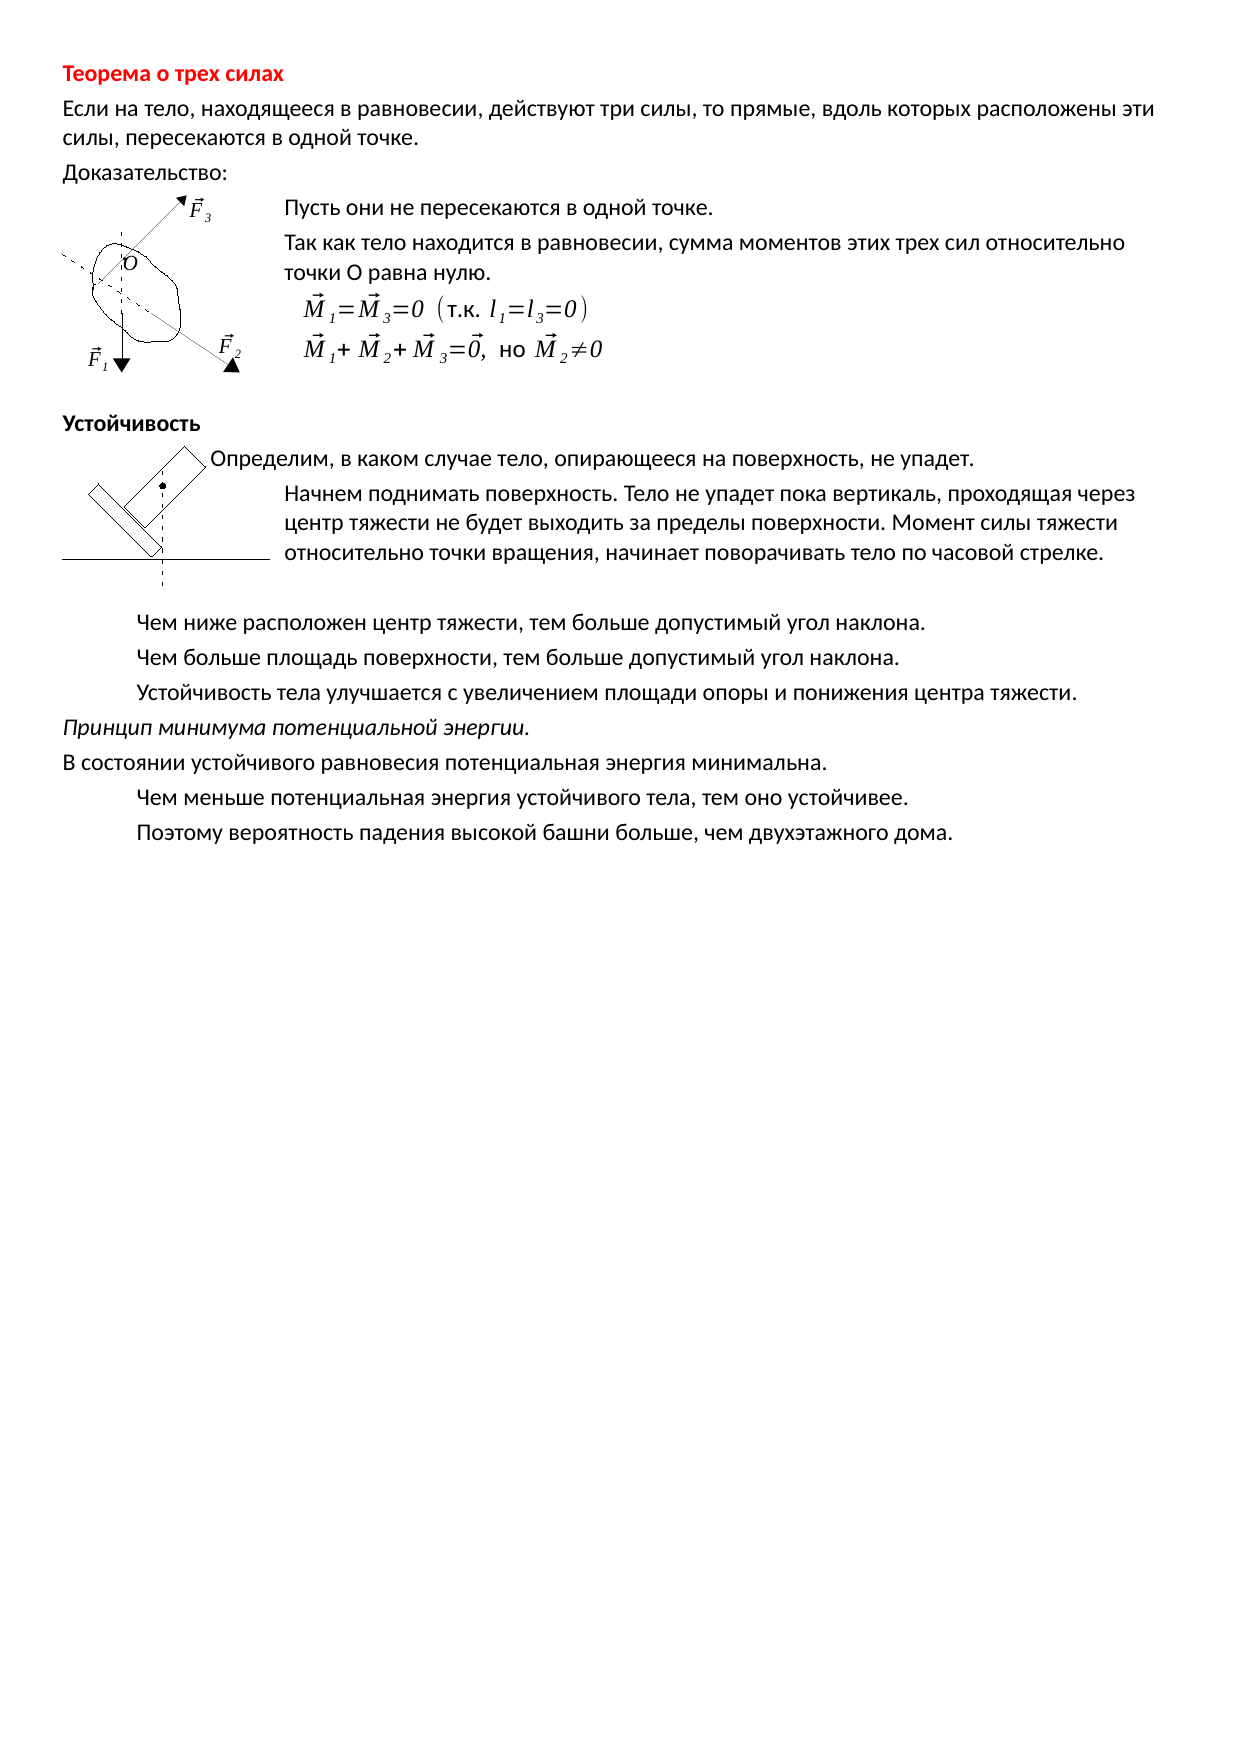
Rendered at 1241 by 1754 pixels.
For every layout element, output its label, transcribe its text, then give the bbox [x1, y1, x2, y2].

text Если на тело, находящееся в равновесии, действуют три силы, то прямые, вдоль которых расположены эти силы, пересекаются в одной точке. [62, 93, 1183, 151]
text Так как тело находится в равновесии, сумма моментов этих трех сил относительно точки О равна нулю. [284, 227, 1183, 286]
text Определим, в каком случае тело, опирающееся на поверхность, не упадет. [210, 443, 1183, 472]
text Пусть они не пересекаются в одной точке. [284, 192, 1183, 222]
text Поэтому вероятность падения высокой башни больше, чем двухэтажного дома. [62, 817, 1183, 847]
text Чем больше площадь поверхности, тем больше допустимый угол наклона. [136, 642, 1183, 671]
text Устойчивость тела улучшается с увеличением площади опоры и понижения центра тяжести. [136, 677, 1183, 706]
text В состоянии устойчивого равновесия потенциальная энергия минимальна. [62, 747, 1183, 777]
text Теорема о трех силах [62, 58, 1183, 87]
text Доказательство: [62, 157, 1183, 187]
text Начнем поднимать поверхность. Тело не упадет пока вертикаль, проходящая через центр тяжести не будет выходить за пределы поверхности. Момент силы тяжести относительно точки вращения, начинает поворачивать тело по часовой стрелке. [284, 478, 1183, 566]
text Чем меньше потенциальная энергия устойчивого тела, тем оно устойчивее. [62, 782, 1183, 812]
text Принцип минимума потенциальной энергии. [62, 712, 1183, 741]
text Устойчивость [62, 408, 1183, 437]
text Чем ниже расположен центр тяжести, тем больше допустимый угол наклона. [136, 607, 1183, 636]
